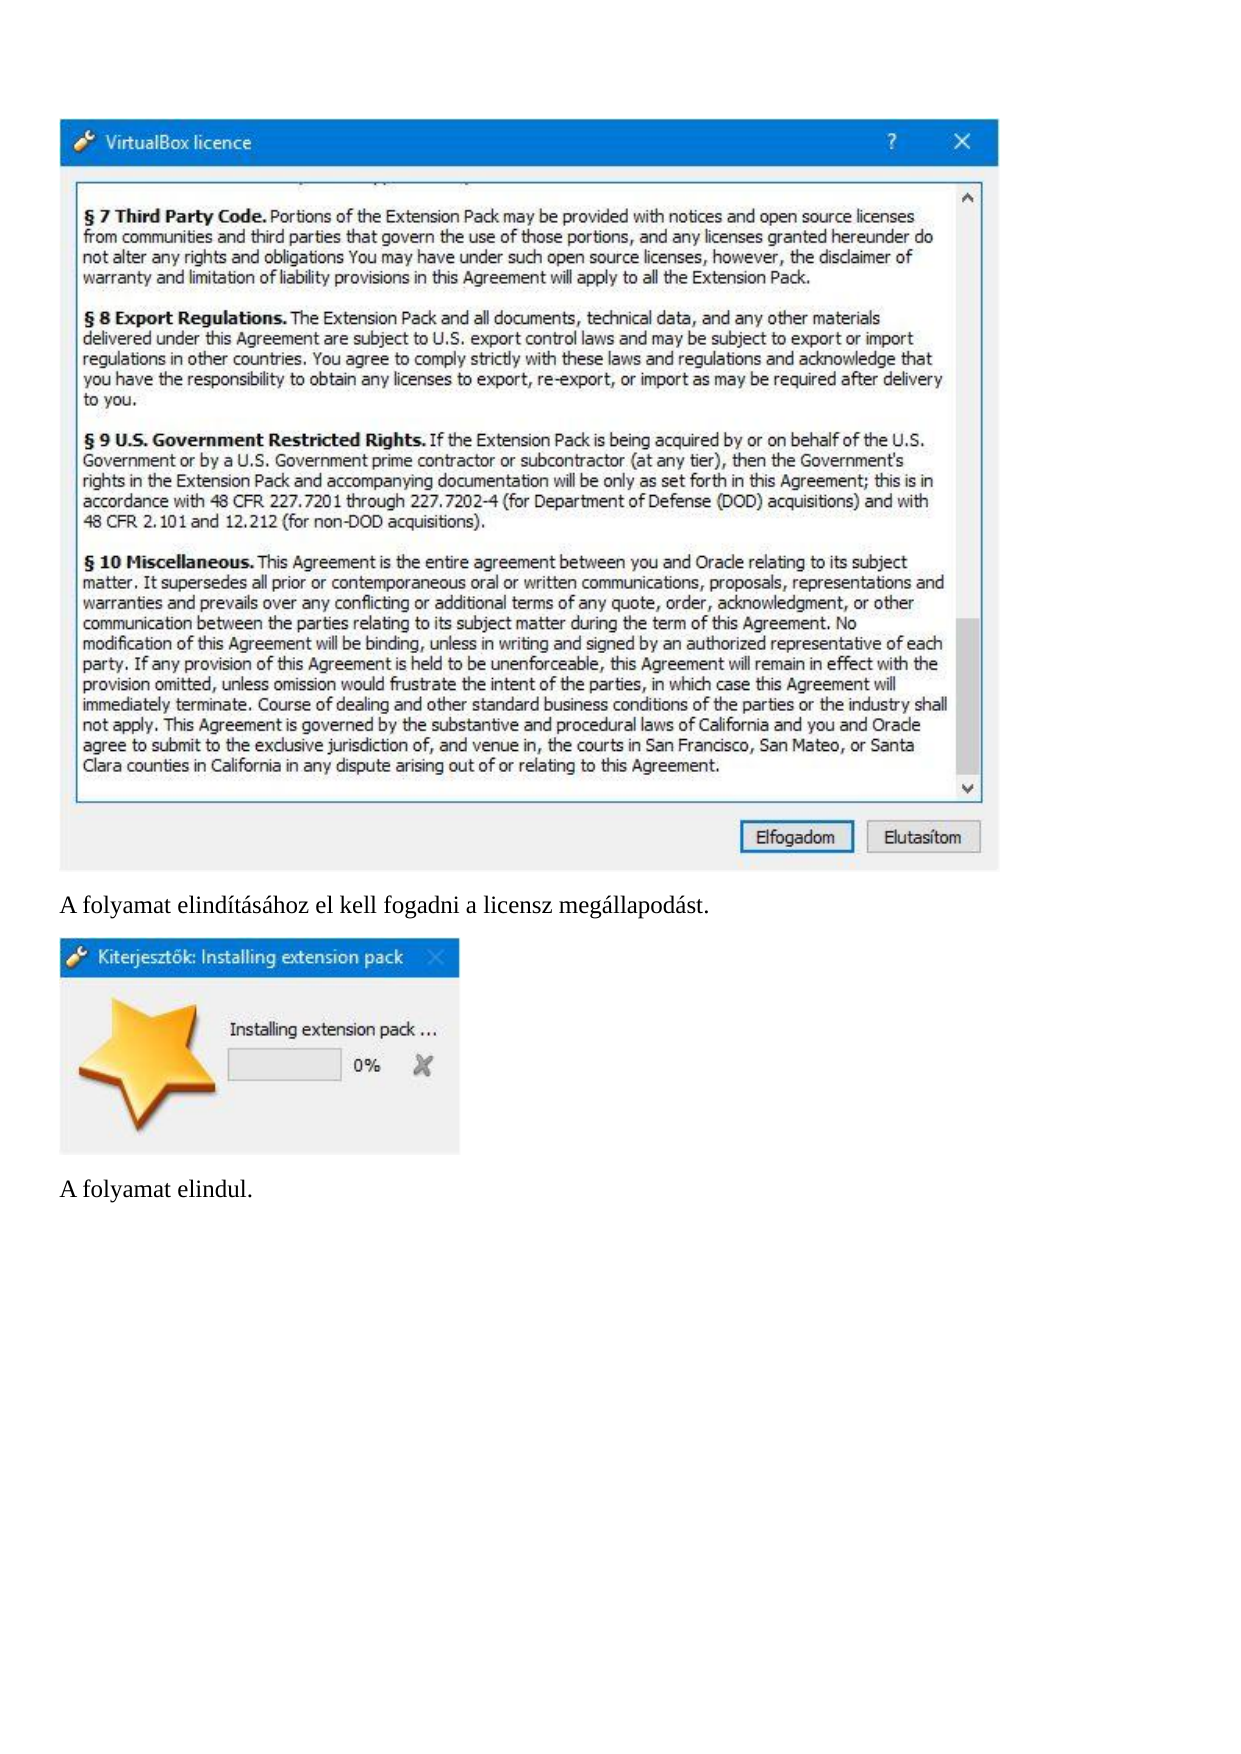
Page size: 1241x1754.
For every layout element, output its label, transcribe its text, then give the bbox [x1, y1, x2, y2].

text A folyamat elindításához el kell fogadni a licensz megállapodást. [59, 890, 1181, 919]
text A folyamat elindul. [59, 1174, 1181, 1202]
picture [59, 118, 1000, 872]
picture [59, 937, 461, 1155]
